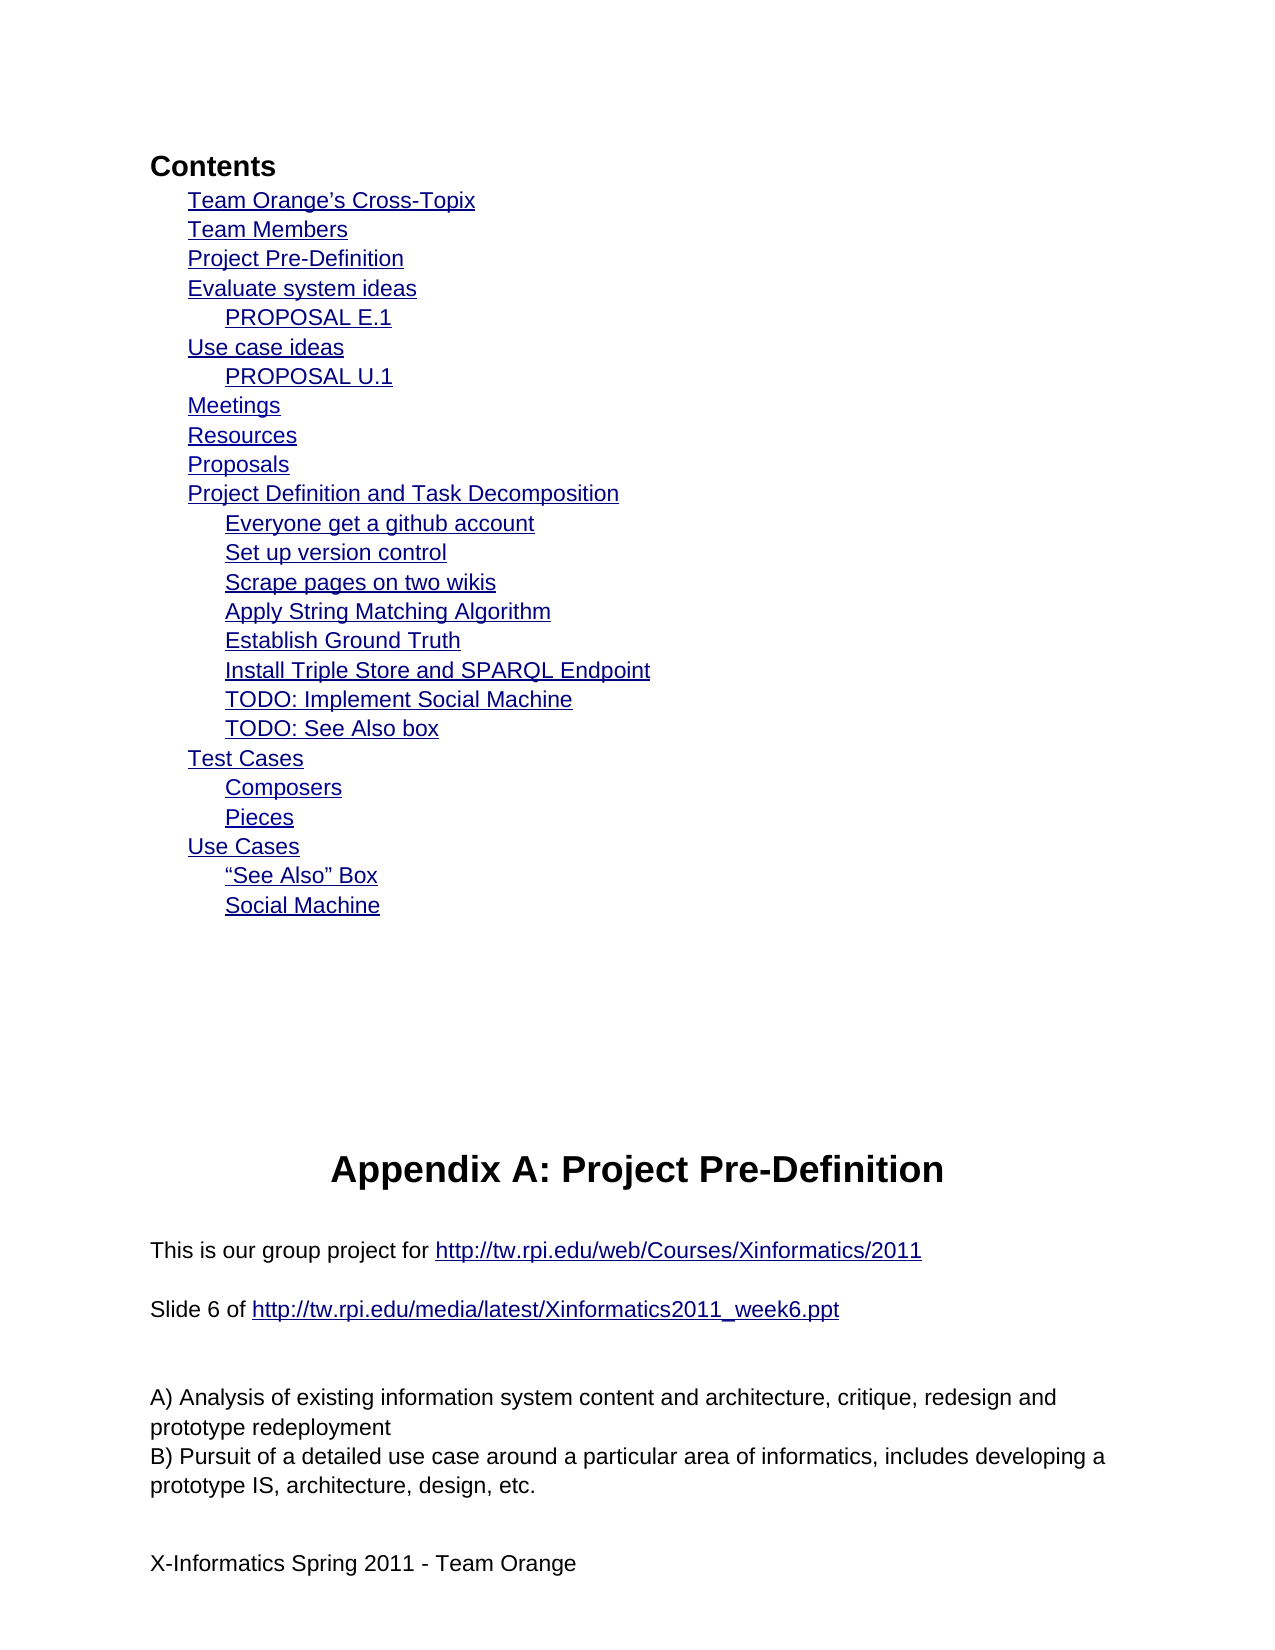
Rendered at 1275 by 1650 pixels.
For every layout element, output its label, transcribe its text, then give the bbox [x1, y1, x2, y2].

text Slide 6 of http://tw.rpi.edu/media/latest/Xinformatics2011_week6.ppt [150, 1297, 1125, 1322]
text Scrape pages on two wikis [225, 569, 1125, 595]
text TODO: Implement Social Machine [225, 687, 1125, 712]
text Test Cases [187, 746, 1125, 771]
text TODO: See Also box [225, 716, 1125, 742]
text Everyone get a github account [225, 511, 1125, 536]
text PROPOSAL E.1 [225, 305, 1125, 331]
text Resources [187, 422, 1125, 448]
text Set up version control [225, 540, 1125, 566]
text Social Machine [225, 892, 1125, 918]
text B) Pursuit of a detailed use case around a particular area of informatics, includes developing a prototype IS, architecture, design, etc. [150, 1444, 1125, 1499]
text Project Definition and Task Decomposition [187, 481, 1125, 507]
text Contents [150, 150, 1125, 183]
text Apply String Matching Algorithm [225, 599, 1125, 624]
text Pieces [225, 804, 1125, 830]
text PROPOSAL U.1 [225, 364, 1125, 389]
subtitle Appendix A: Project Pre-Definition [150, 1148, 1125, 1190]
text This is our group project for http://tw.rpi.edu/web/Courses/Xinformatics/2011 [150, 1238, 1125, 1264]
text Use case ideas [187, 334, 1125, 360]
text Proposals [187, 452, 1125, 477]
text A) Analysis of existing information system content and architecture, critique, redesign and prototype redeployment [150, 1385, 1125, 1440]
text “See Also” Box [225, 863, 1125, 889]
text Project Pre-Definition [187, 246, 1125, 272]
text Meetings [187, 393, 1125, 419]
text Composers [225, 775, 1125, 801]
text Team Members [187, 217, 1125, 242]
text Team Orange’s Cross-Topix [187, 187, 1125, 213]
text Establish Ground Truth [225, 628, 1125, 654]
text Use Cases [187, 834, 1125, 859]
text Evaluate system ideas [187, 276, 1125, 301]
text Install Triple Store and SPARQL Endpoint [225, 657, 1125, 683]
